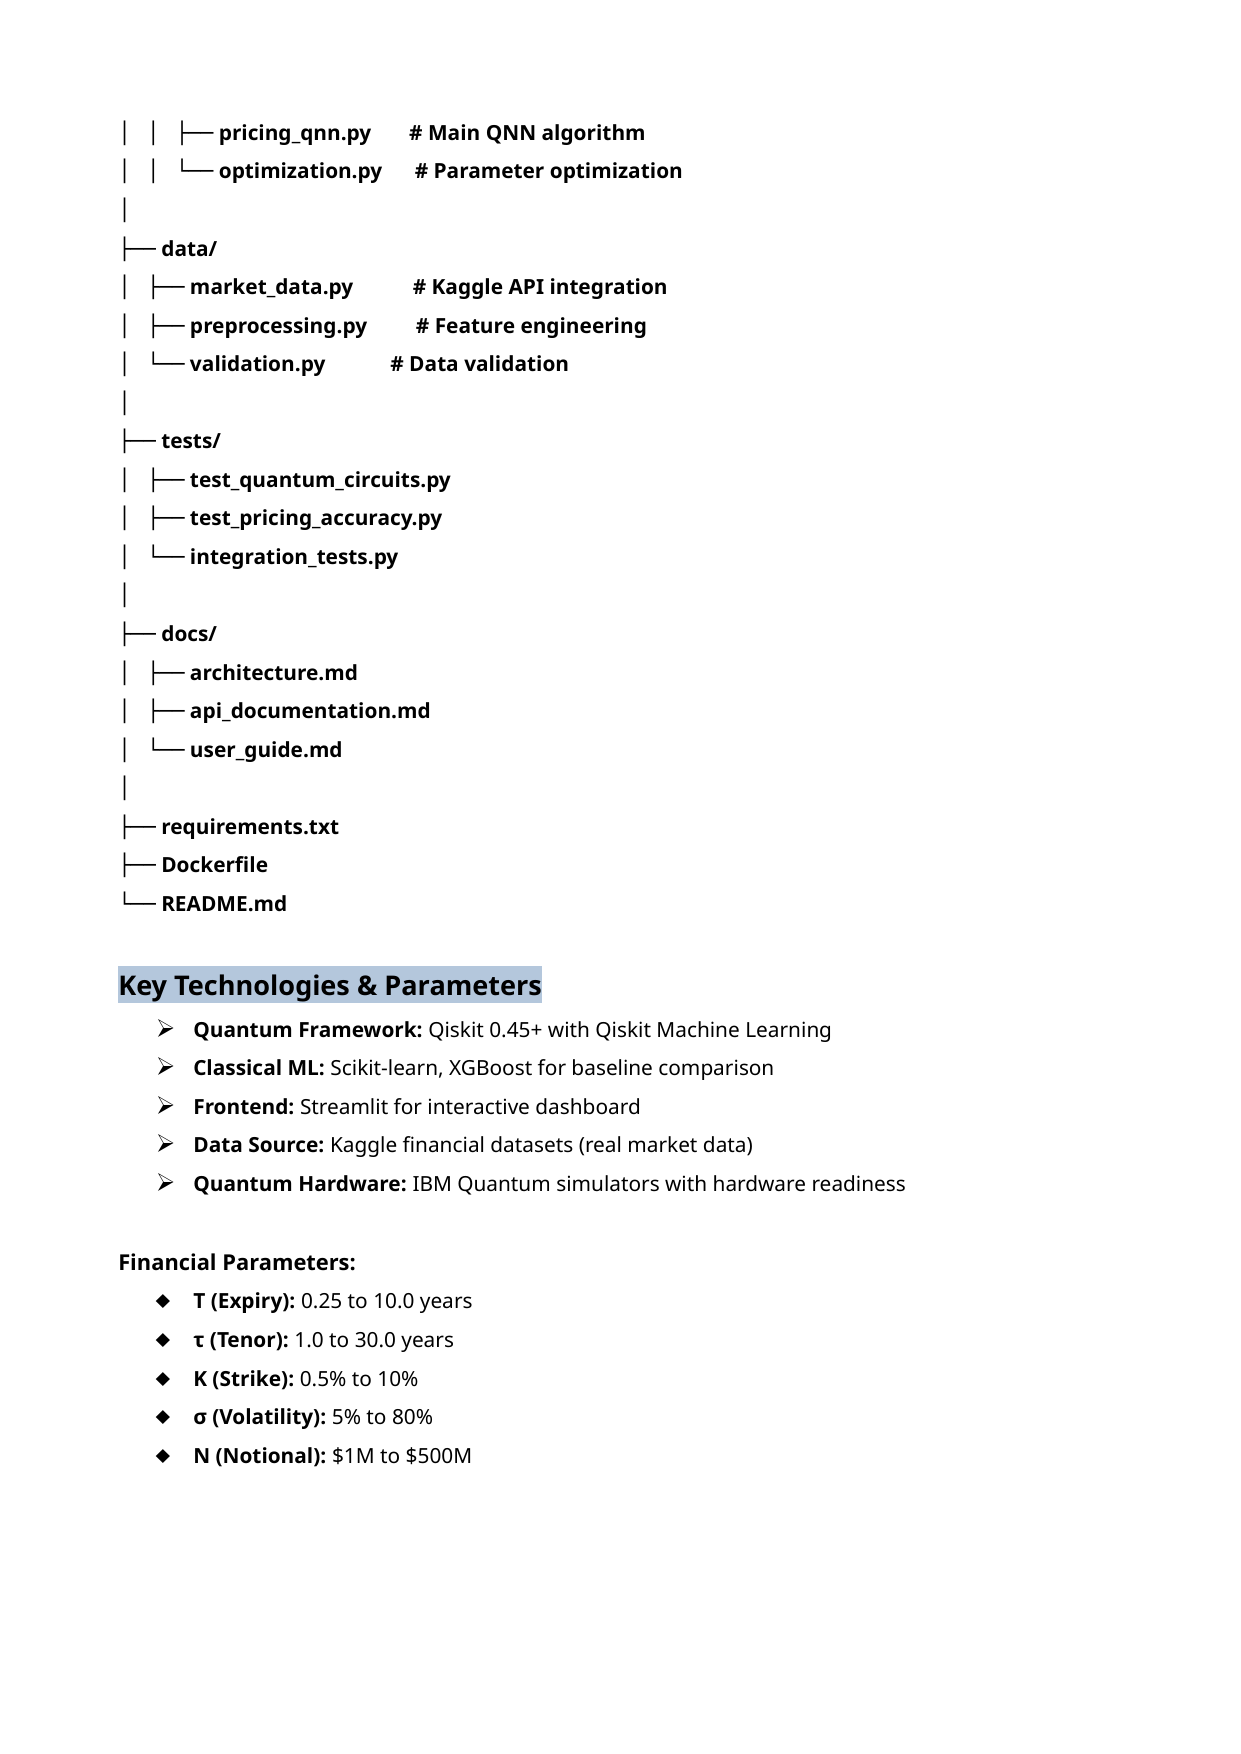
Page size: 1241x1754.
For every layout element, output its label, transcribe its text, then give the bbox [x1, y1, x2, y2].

text │ ├── test_quantum_circuits.py [118, 465, 1122, 493]
list Quantum Framework: Qiskit 0.45+ with Qiskit Machine Learning [156, 1015, 1122, 1043]
text └── README.md [118, 889, 1122, 917]
text ├── tests/ [118, 426, 1122, 455]
text │ └── user_guide.md [118, 735, 1122, 763]
list Frontend: Streamlit for interactive dashboard [156, 1092, 1122, 1120]
list K (Strike): 0.5% to 10% [156, 1364, 1122, 1392]
list Classical ML: Scikit-learn, XGBoost for baseline comparison [156, 1053, 1122, 1082]
text │ └── integration_tests.py [118, 542, 1122, 571]
text │ ├── architecture.md [118, 658, 1122, 686]
list N (Notional): $1M to $500M [156, 1441, 1122, 1469]
text │ │ └── optimization.py # Parameter optimization [118, 157, 1122, 185]
text │ │ ├── pricing_qnn.py # Main QNN algorithm [118, 118, 1122, 147]
text │ ├── market_data.py # Kaggle API integration [118, 272, 1122, 301]
text ├── requirements.txt [118, 812, 1122, 840]
list Quantum Hardware: IBM Quantum simulators with hardware readiness [156, 1169, 1122, 1197]
text │ ├── test_pricing_accuracy.py [118, 503, 1122, 532]
text │ └── validation.py # Data validation [118, 349, 1122, 378]
text Key Technologies & Parameters [118, 966, 1122, 1003]
list Data Source: Kaggle financial datasets (real market data) [156, 1130, 1122, 1159]
text │ ├── api_documentation.md [118, 696, 1122, 725]
text │ [118, 388, 1122, 416]
text │ ├── preprocessing.py # Feature engineering [118, 311, 1122, 339]
text ├── docs/ [118, 619, 1122, 648]
text ├── data/ [118, 234, 1122, 262]
text │ [118, 195, 1122, 224]
list T (Expiry): 0.25 to 10.0 years [156, 1287, 1122, 1315]
list τ (Tenor): 1.0 to 30.0 years [156, 1325, 1122, 1353]
text ├── Dockerfile [118, 850, 1122, 879]
text │ [118, 581, 1122, 609]
text Financial Parameters: [118, 1246, 1122, 1276]
text │ [118, 773, 1122, 802]
list σ (Volatility): 5% to 80% [156, 1402, 1122, 1431]
